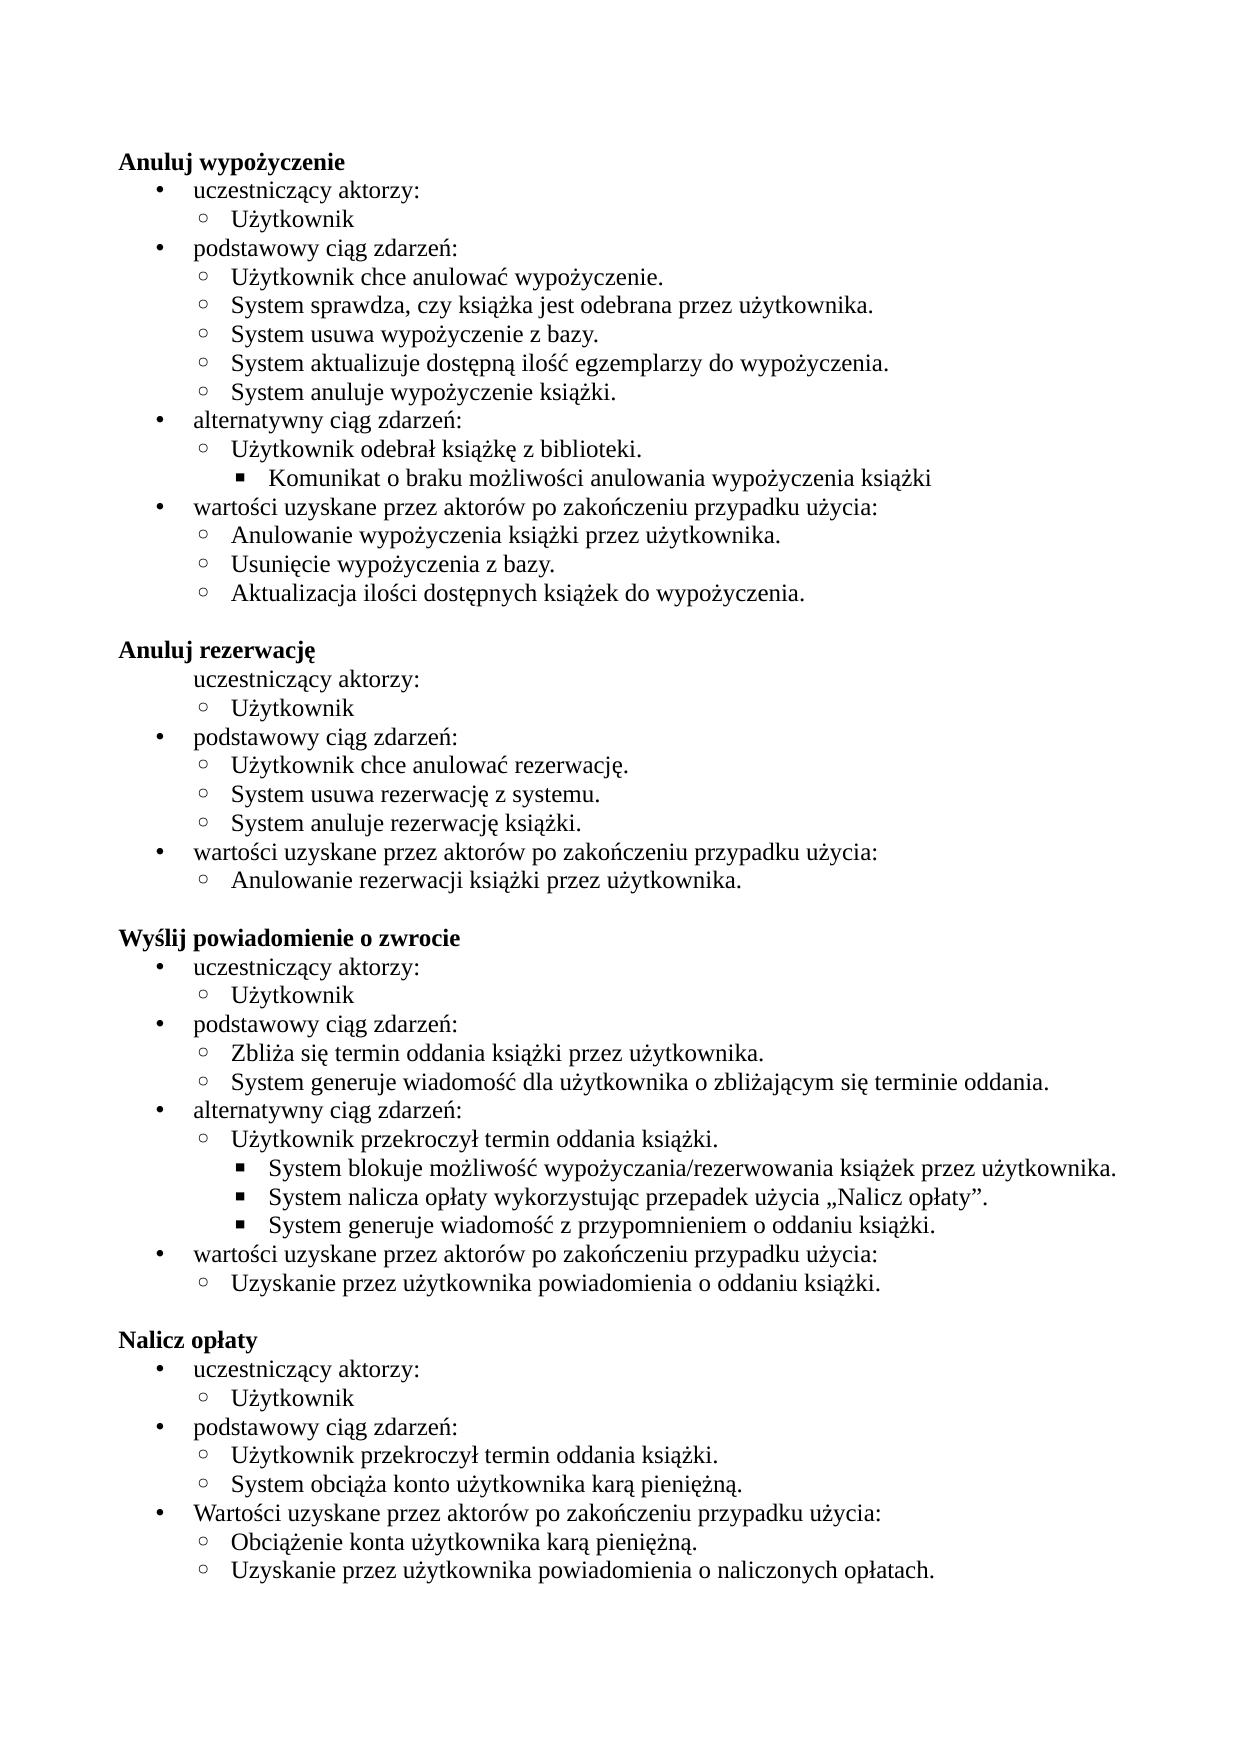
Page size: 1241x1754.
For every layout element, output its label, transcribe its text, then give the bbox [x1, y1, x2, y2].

list uczestniczący aktorzy: [156, 664, 1122, 693]
text Anuluj rezerwację [118, 636, 1122, 664]
list Uzyskanie przez użytkownika powiadomienia o oddaniu książki. [193, 1268, 1122, 1297]
text Anuluj wypożyczenie [118, 147, 1122, 176]
list System usuwa rezerwację z systemu. [193, 779, 1122, 808]
list Uzyskanie przez użytkownika powiadomienia o naliczonych opłatach. [193, 1556, 1122, 1584]
text Nalicz opłaty [118, 1326, 1122, 1354]
list podstawowy ciąg zdarzeń: [156, 1412, 1122, 1441]
list Usunięcie wypożyczenia z bazy. [193, 549, 1122, 578]
list System generuje wiadomość z przypomnieniem o oddaniu książki. [231, 1211, 1122, 1239]
list wartości uzyskane przez aktorów po zakończeniu przypadku użycia: [156, 1239, 1122, 1268]
list alternatywny ciąg zdarzeń: [156, 1096, 1122, 1124]
list Anulowanie rezerwacji książki przez użytkownika. [193, 866, 1122, 894]
list System anuluje wypożyczenie książki. [193, 377, 1122, 406]
list Użytkownik odebrał książkę z biblioteki. [193, 434, 1122, 463]
list System usuwa wypożyczenie z bazy. [193, 319, 1122, 348]
list Użytkownik [193, 693, 1122, 722]
list uczestniczący aktorzy: [156, 1354, 1122, 1383]
list System aktualizuje dostępną ilość egzemplarzy do wypożyczenia. [193, 348, 1122, 377]
list uczestniczący aktorzy: [156, 952, 1122, 981]
list Użytkownik przekroczył termin oddania książki. [193, 1124, 1122, 1153]
list Wartości uzyskane przez aktorów po zakończeniu przypadku użycia: [156, 1498, 1122, 1527]
list System blokuje możliwość wypożyczania/rezerwowania książek przez użytkownika. [231, 1153, 1122, 1182]
list Obciążenie konta użytkownika karą pieniężną. [193, 1527, 1122, 1556]
list uczestniczący aktorzy: [156, 176, 1122, 204]
list podstawowy ciąg zdarzeń: [156, 722, 1122, 751]
list podstawowy ciąg zdarzeń: [156, 1009, 1122, 1038]
list Komunikat o braku możliwości anulowania wypożyczenia książki [231, 463, 1122, 492]
list System obciąża konto użytkownika karą pieniężną. [193, 1469, 1122, 1498]
list System nalicza opłaty wykorzystując przepadek użycia „Nalicz opłaty”. [231, 1182, 1122, 1211]
list System sprawdza, czy książka jest odebrana przez użytkownika. [193, 291, 1122, 319]
list alternatywny ciąg zdarzeń: [156, 406, 1122, 434]
list System anuluje rezerwację książki. [193, 808, 1122, 837]
text Wyślij powiadomienie o zwrocie [118, 923, 1122, 952]
list Użytkownik [193, 1383, 1122, 1412]
list Aktualizacja ilości dostępnych książek do wypożyczenia. [193, 578, 1122, 607]
list Użytkownik chce anulować wypożyczenie. [193, 262, 1122, 291]
list wartości uzyskane przez aktorów po zakończeniu przypadku użycia: [156, 837, 1122, 866]
list Anulowanie wypożyczenia książki przez użytkownika. [193, 521, 1122, 549]
list podstawowy ciąg zdarzeń: [156, 233, 1122, 262]
list Użytkownik [193, 204, 1122, 233]
list Użytkownik przekroczył termin oddania książki. [193, 1441, 1122, 1469]
list Użytkownik chce anulować rezerwację. [193, 751, 1122, 779]
list wartości uzyskane przez aktorów po zakończeniu przypadku użycia: [156, 492, 1122, 521]
list System generuje wiadomość dla użytkownika o zbliżającym się terminie oddania. [193, 1067, 1122, 1096]
list Użytkownik [193, 981, 1122, 1009]
list Zbliża się termin oddania książki przez użytkownika. [193, 1038, 1122, 1067]
